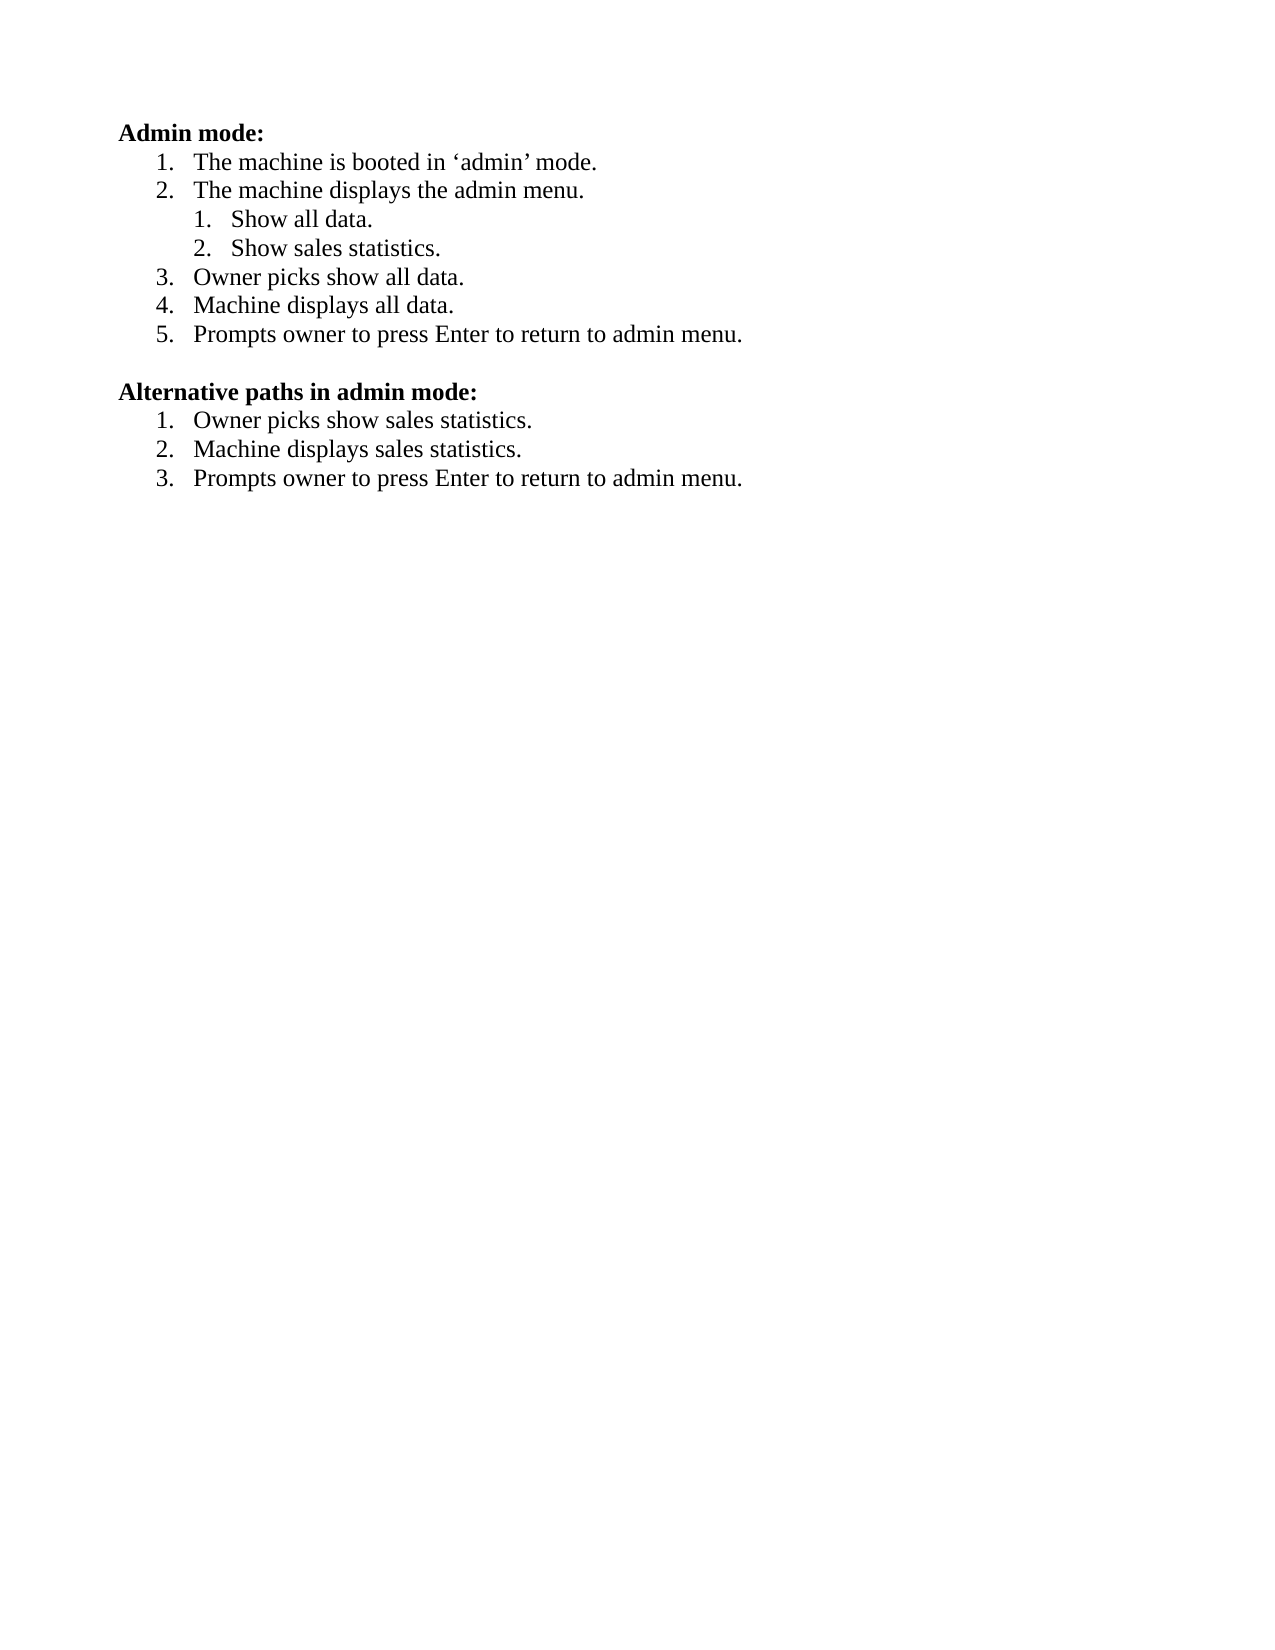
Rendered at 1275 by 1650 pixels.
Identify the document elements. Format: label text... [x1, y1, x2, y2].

list Owner picks show all data. [156, 262, 1157, 291]
list The machine displays the admin menu. [156, 176, 1157, 204]
text Admin mode: [118, 118, 1157, 147]
list Show sales statistics. [193, 233, 1157, 262]
list Show all data. [193, 204, 1157, 233]
list Prompts owner to press Enter to return to admin menu. [156, 463, 1157, 492]
list Machine displays all data. [156, 291, 1157, 319]
list Owner picks show sales statistics. [156, 406, 1157, 434]
text Alternative paths in admin mode: [118, 377, 1157, 406]
list The machine is booted in ‘admin’ mode. [156, 147, 1157, 176]
list Machine displays sales statistics. [156, 434, 1157, 463]
list Prompts owner to press Enter to return to admin menu. [156, 319, 1157, 348]
